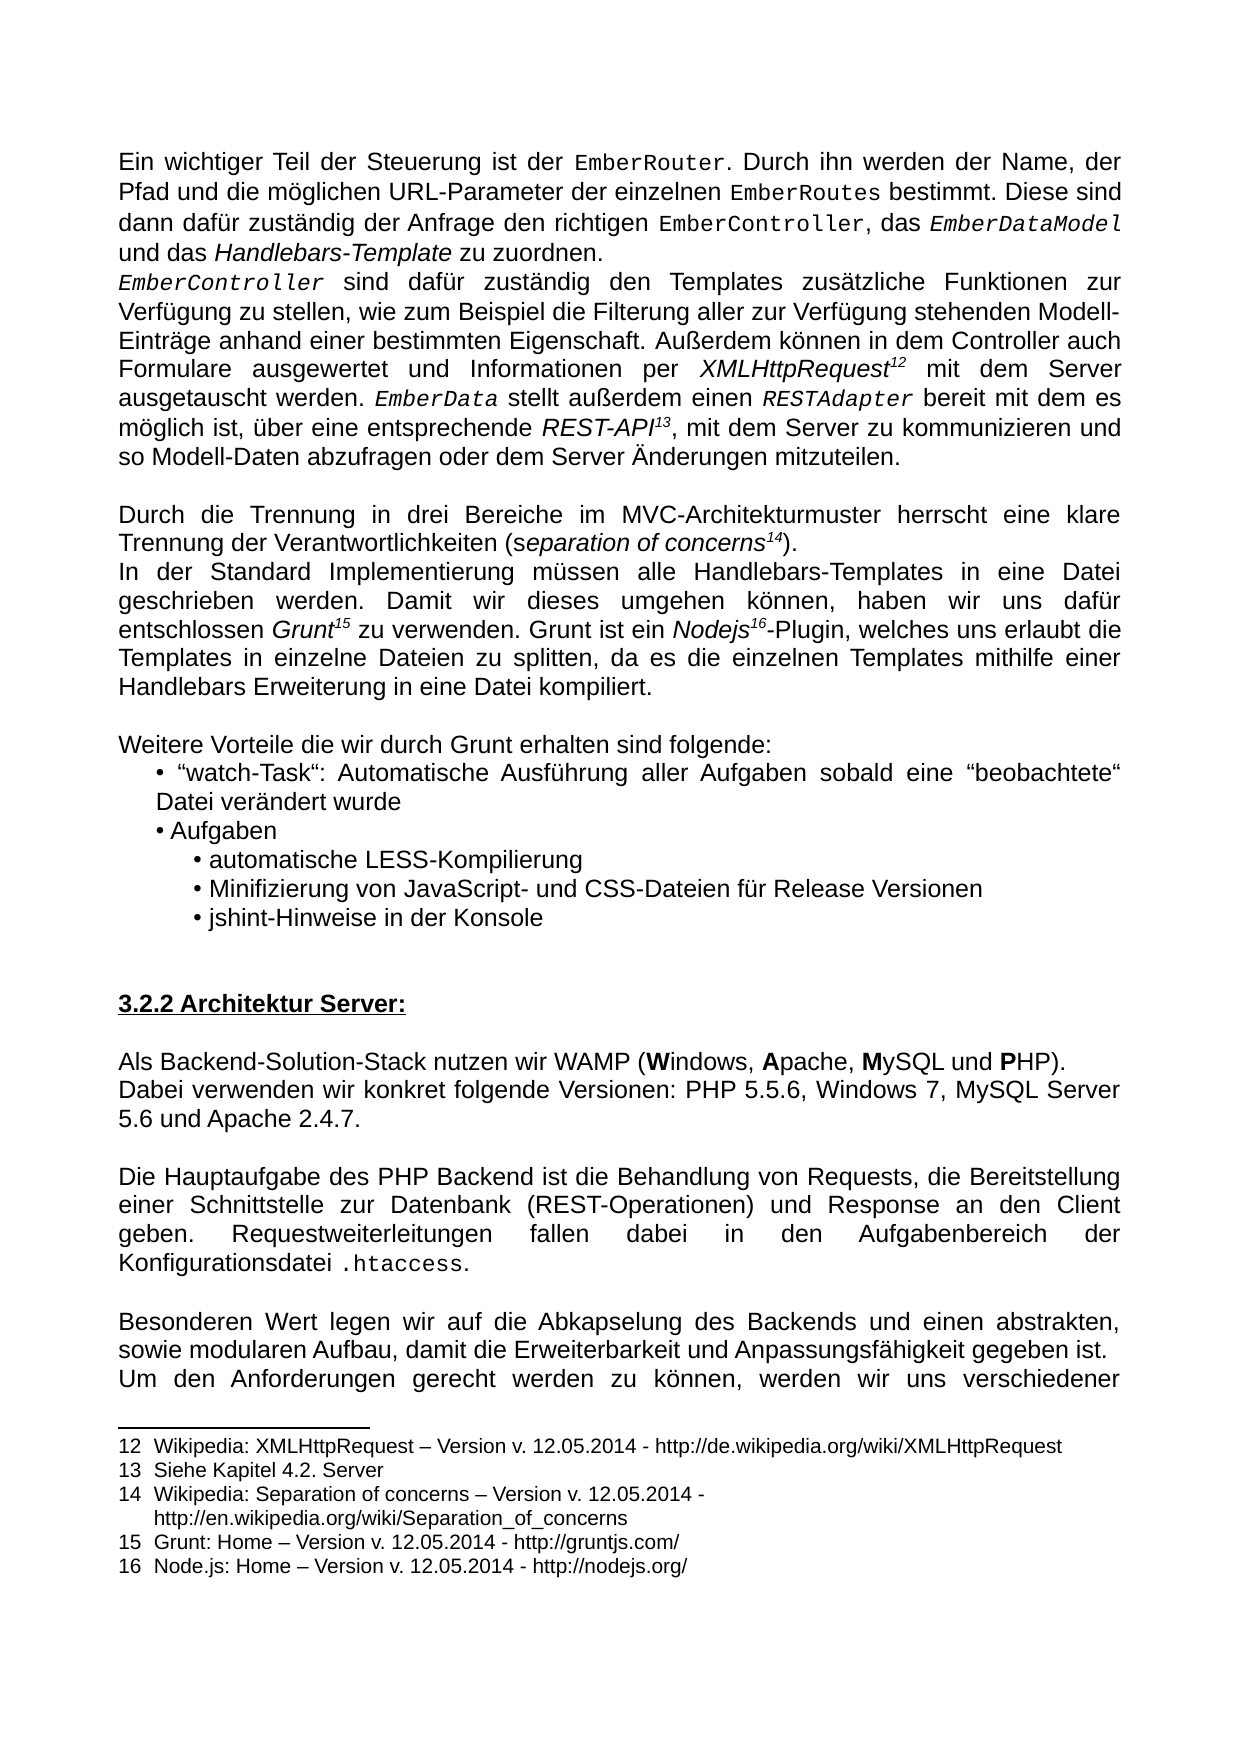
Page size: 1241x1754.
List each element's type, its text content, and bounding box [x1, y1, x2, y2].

list Minifizierung von JavaScript- und CSS-Dateien für Release Versionen [118, 874, 1122, 903]
text EmberController sind dafür zuständig den Templates zusätzliche Funktionen zur Verfügung zu stellen, wie zum Beispiel die Filterung aller zur Verfügung stehenden Modell-Einträge anhand einer bestimmten Eigenschaft. Außerdem können in dem Controller auch Formulare ausgewertet und Informationen per XMLHttpRequest mit dem Server ausgetauscht werden. EmberData stellt außerdem einen RESTAdapter bereit mit dem es möglich ist, über eine entsprechende REST-API, mit dem Server zu kommunizieren und so Modell-Daten abzufragen oder dem Server Änderungen mitzuteilen. [118, 267, 1122, 471]
text Besonderen Wert legen wir auf die Abkapselung des Backends und einen abstrakten, sowie modularen Aufbau, damit die Erweiterbarkeit und Anpassungsfähigkeit gegeben ist. [118, 1307, 1122, 1364]
list jshint-Hinweise in der Konsole [118, 903, 1122, 931]
list Aufgaben [118, 816, 1122, 845]
text Um den Anforderungen gerecht werden zu können, werden wir uns verschiedener [118, 1364, 1122, 1393]
text In der Standard Implementierung müssen alle Handlebars-Templates in eine Datei geschrieben werden. Damit wir dieses umgehen können, haben wir uns dafür entschlossen Grunt zu verwenden. Grunt ist ein Nodejs-Plugin, welches uns erlaubt die Templates in einzelne Dateien zu splitten, da es die einzelnen Templates mithilfe einer Handlebars Erweiterung in eine Datei kompiliert. [118, 557, 1122, 701]
list “watch-Task“: Automatische Ausführung aller Aufgaben sobald eine “beobachtete“ Datei verändert wurde [118, 758, 1122, 816]
text Wikipedia: Separation of concerns – Version v. 12.05.2014 - http://en.wikipedia.org/wiki/Separation_of_concerns [118, 1482, 1122, 1530]
text 3.2.2 Architektur Server: [118, 989, 1122, 1018]
text Node.js: Home – Version v. 12.05.2014 - http://nodejs.org/ [118, 1554, 1122, 1578]
list automatische LESS-Kompilierung [118, 845, 1122, 874]
text Als Backend-Solution-Stack nutzen wir WAMP (Windows, Apache, MySQL und PHP). [118, 1046, 1122, 1075]
text Grunt: Home – Version v. 12.05.2014 - http://gruntjs.com/ [118, 1530, 1122, 1554]
text Siehe Kapitel 4.2. Server [118, 1458, 1122, 1482]
text Ein wichtiger Teil der Steuerung ist der EmberRouter. Durch ihn werden der Name, der Pfad und die möglichen URL-Parameter der einzelnen EmberRoutes bestimmt. Diese sind dann dafür zuständig der Anfrage den richtigen EmberController, das EmberDataModel und das Handlebars-Template zu zuordnen. [118, 147, 1122, 267]
text Die Hauptaufgabe des PHP Backend ist die Behandlung von Requests, die Bereitstellung einer Schnittstelle zur Datenbank (REST-Operationen) und Response an den Client geben. Requestweiterleitungen fallen dabei in den Aufgabenbereich der Konfigurationsdatei .htaccess. [118, 1161, 1122, 1278]
text Durch die Trennung in drei Bereiche im MVC-Architekturmuster herrscht eine klare Trennung der Verantwortlichkeiten (separation of concerns). [118, 500, 1122, 557]
text Dabei verwenden wir konkret folgende Versionen: PHP 5.5.6, Windows 7, MySQL Server 5.6 und Apache 2.4.7. [118, 1075, 1122, 1133]
text Wikipedia: XMLHttpRequest – Version v. 12.05.2014 - http://de.wikipedia.org/wiki/XMLHttpRequest [118, 1434, 1122, 1458]
text Weitere Vorteile die wir durch Grunt erhalten sind folgende: [118, 730, 1122, 758]
